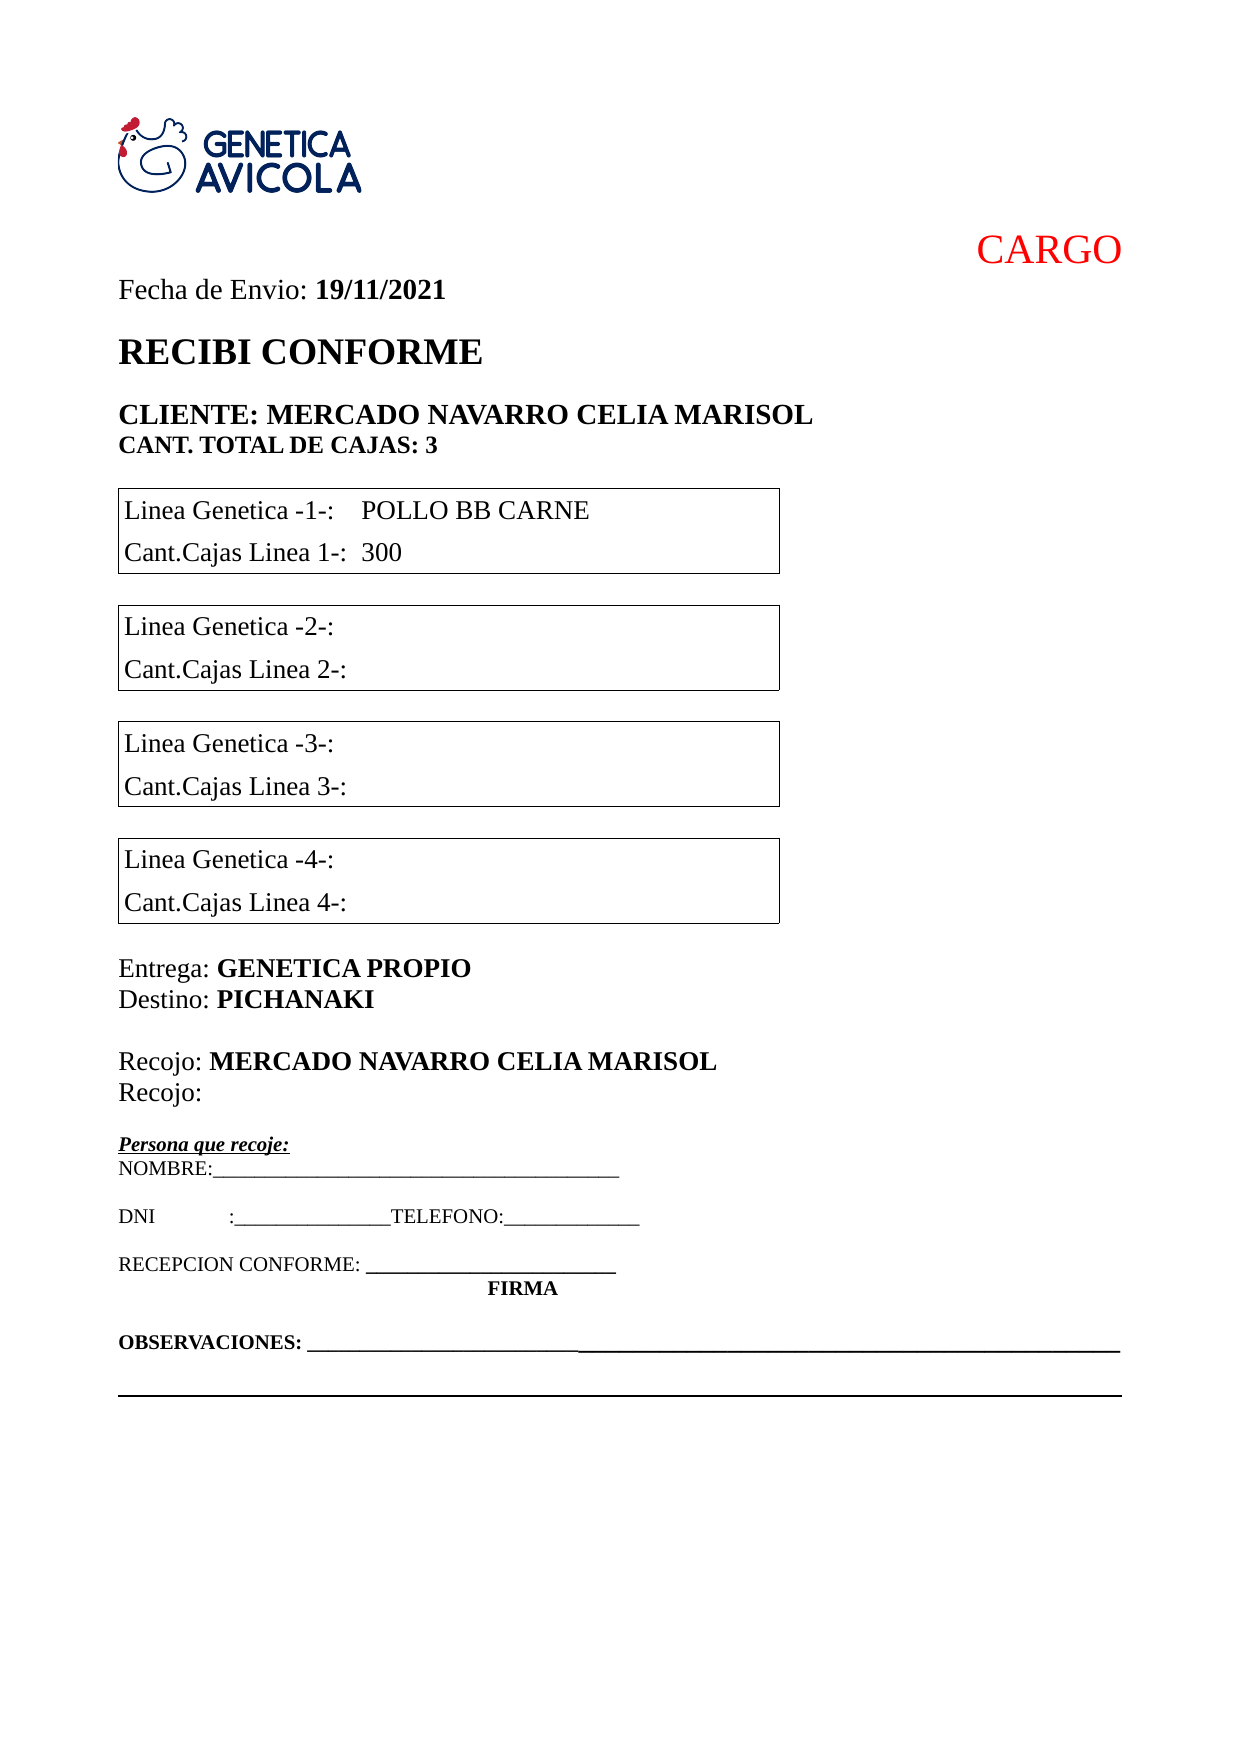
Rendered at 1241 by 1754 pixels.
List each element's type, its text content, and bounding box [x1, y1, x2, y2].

table_cell Cant.Cajas Linea 4-: [119, 880, 356, 923]
text RECEPCION CONFORME: ________________________ [118, 1252, 1122, 1276]
text Fecha de Envio: 19/11/2021 [118, 272, 1122, 306]
table_cell Cant.Cajas Linea 1-: [119, 531, 356, 573]
table_cell [356, 839, 779, 880]
table_cell Linea Genetica -3-: [119, 722, 356, 764]
table_cell 300 [356, 531, 779, 573]
table_header Linea Genetica -1-: [119, 489, 356, 531]
text CANT. TOTAL DE CAJAS: 3 [118, 431, 1122, 459]
text OBSERVACIONES: __________________________________________________________________ [118, 1324, 1122, 1355]
table_cell [356, 880, 779, 923]
table_cell [118, 807, 356, 838]
text Recojo: [118, 1076, 1122, 1108]
table_cell [356, 807, 779, 838]
text Destino: PICHANAKI [118, 983, 1122, 1014]
table_cell [356, 574, 779, 604]
table_cell [118, 691, 356, 721]
text NOMBRE:_______________________________________ [118, 1156, 1122, 1180]
picture [117, 117, 362, 193]
table_cell [356, 647, 779, 690]
text Persona que recoje: [118, 1132, 1122, 1156]
table_cell Cant.Cajas Linea 2-: [119, 647, 356, 690]
table_header POLLO BB CARNE [356, 489, 779, 531]
text DNI :_______________TELEFONO:_____________ [118, 1204, 1122, 1228]
text Entrega: GENETICA PROPIO [118, 952, 1122, 983]
text Recojo: MERCADO NAVARRO CELIA MARISOL [118, 1045, 1122, 1076]
table_cell Linea Genetica -2-: [119, 606, 356, 647]
table_cell [356, 722, 779, 764]
table_cell [356, 606, 779, 647]
table_cell [118, 574, 356, 604]
table_cell Linea Genetica -4-: [119, 839, 356, 880]
table_cell [356, 691, 779, 721]
text RECIBI CONFORME [118, 330, 1122, 373]
text CARGO [118, 224, 1122, 272]
table_cell Cant.Cajas Linea 3-: [119, 764, 356, 806]
text FIRMA [118, 1276, 1122, 1300]
text CLIENTE: MERCADO NAVARRO CELIA MARISOL [118, 397, 1122, 431]
table_cell [356, 764, 779, 806]
